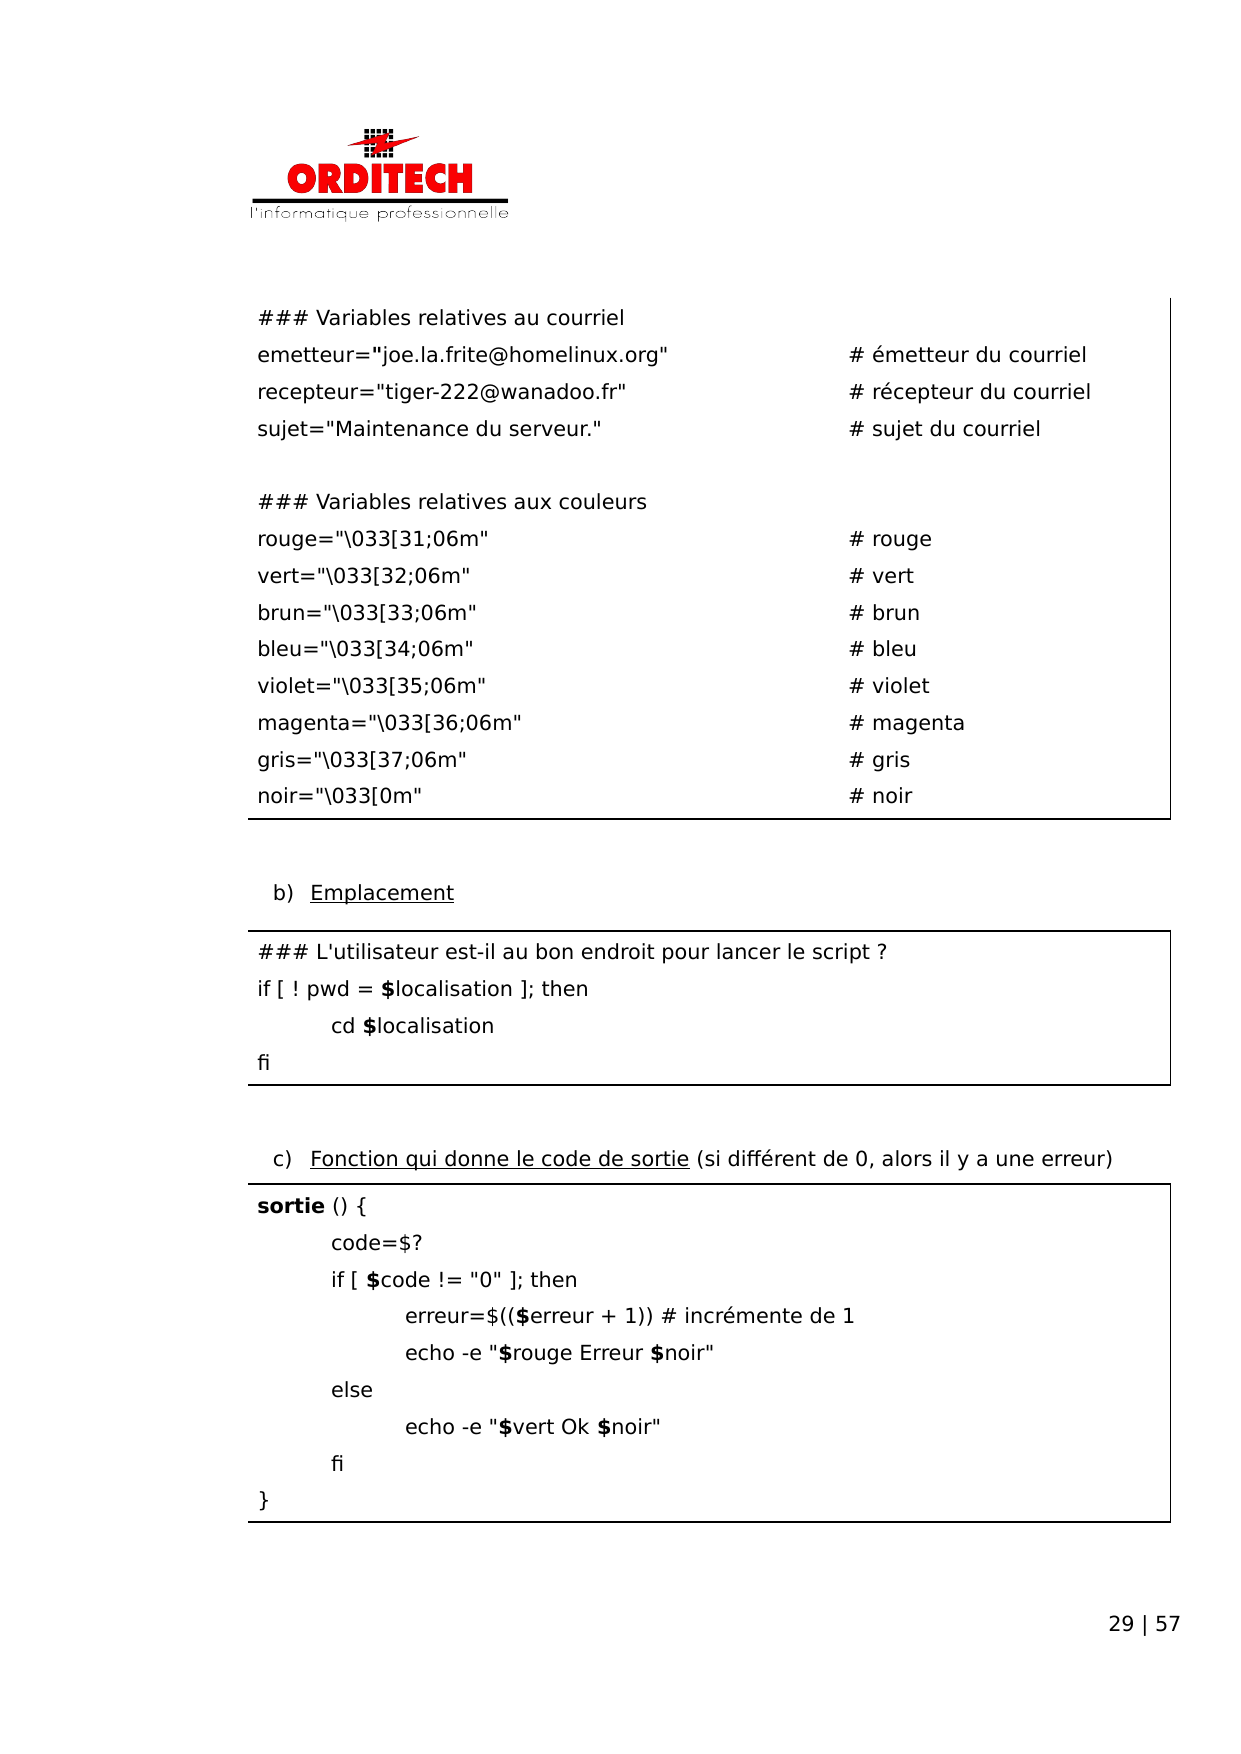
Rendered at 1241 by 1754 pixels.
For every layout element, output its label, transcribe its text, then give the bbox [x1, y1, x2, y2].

text ### Variables relatives aux couleurs [257, 490, 1161, 514]
text magenta="\033[36;06m" # magenta [257, 711, 1161, 735]
text cd $localisation [257, 1014, 1161, 1038]
list Emplacement [273, 881, 1181, 905]
text violet="\033[35;06m" # violet [257, 674, 1161, 698]
text gris="\033[37;06m" # gris [257, 748, 1161, 772]
text emetteur="joe.la.frite@homelinux.org" # émetteur du courriel [257, 343, 1161, 367]
text echo -e "$vert Ok $noir" [257, 1415, 1161, 1439]
text sujet="Maintenance du serveur." # sujet du courriel [257, 417, 1161, 441]
text noir="\033[0m" # noir [257, 784, 1161, 809]
text ### L'utilisateur est-il au bon endroit pour lancer le script ? [257, 940, 1161, 965]
text erreur=$(($erreur + 1)) # incrémente de 1 [257, 1304, 1161, 1329]
text sortie () { [257, 1194, 1161, 1218]
text } [257, 1488, 1161, 1513]
text brun="\033[33;06m" # brun [257, 601, 1161, 625]
text fi [257, 1051, 1161, 1075]
text if [ ! pwd = $localisation ]; then [257, 977, 1161, 1001]
text rouge="\033[31;06m" # rouge [257, 527, 1161, 551]
text if [ $code != "0" ]; then [257, 1268, 1161, 1292]
picture [236, 118, 527, 232]
text bleu="\033[34;06m" # bleu [257, 637, 1161, 662]
text code=$? [257, 1231, 1161, 1255]
text recepteur="tiger-222@wanadoo.fr" # récepteur du courriel [257, 380, 1161, 404]
text else [257, 1378, 1161, 1402]
list Fonction qui donne le code de sortie (si différent de 0, alors il y a une erreur) [273, 1147, 1181, 1171]
text ### Variables relatives au courriel [257, 306, 1161, 331]
text vert="\033[32;06m" # vert [257, 564, 1161, 588]
text fi [257, 1452, 1161, 1476]
text echo -e "$rouge Erreur $noir" [257, 1341, 1161, 1366]
